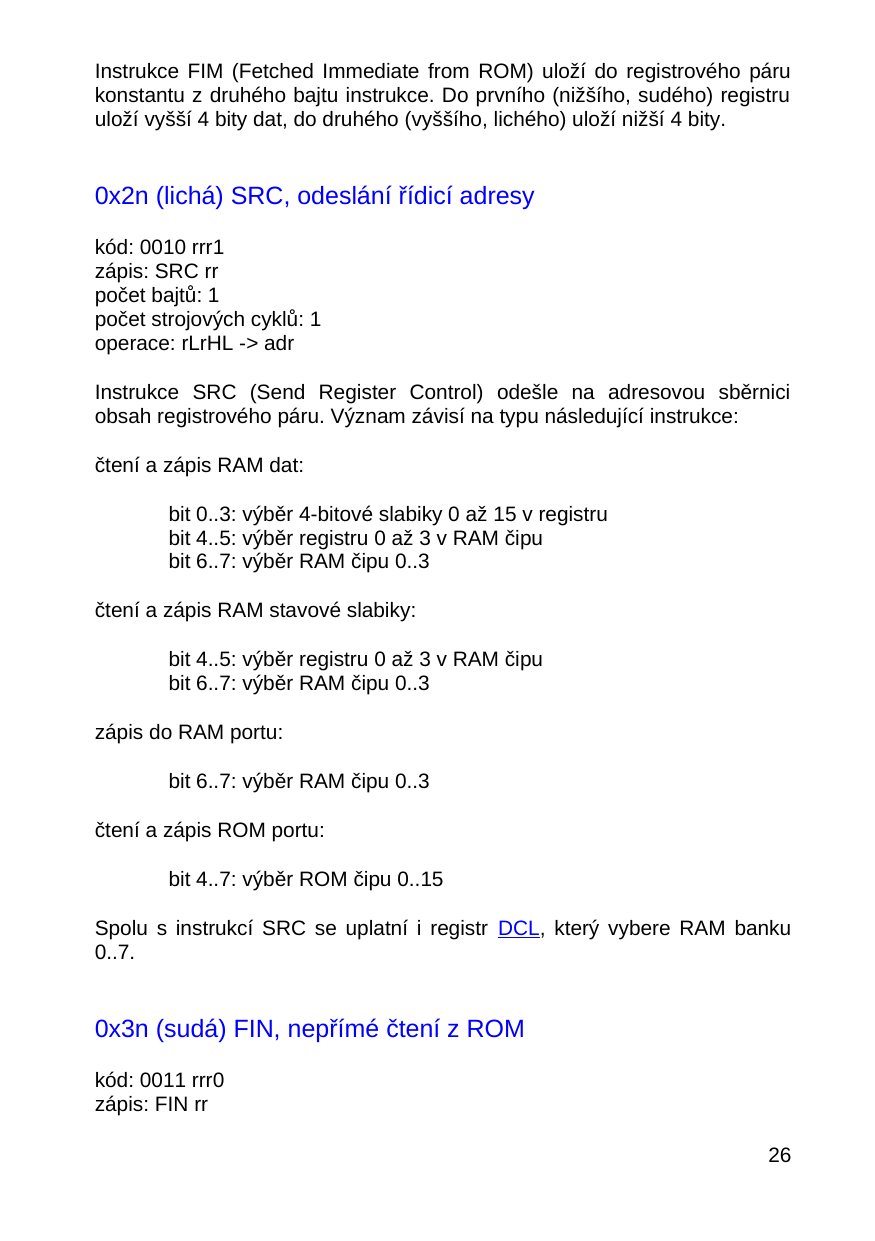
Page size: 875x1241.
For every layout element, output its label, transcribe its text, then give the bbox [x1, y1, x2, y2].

text Instrukce FIM (Fetched Immediate from ROM) uloží do registrového páru konstantu z druhého bajtu instrukce. Do prvního (nižšího, sudého) registru uloží vyšší 4 bity dat, do druhého (vyššího, lichého) uloží nižší 4 bity. [94, 59, 791, 131]
text Spolu s instrukcí SRC se uplatní i registr DCL, který vybere RAM banku 0..7. [94, 916, 791, 964]
text bit 4..5: výběr registru 0 až 3 v RAM čipu [94, 647, 791, 671]
text bit 4..7: výběr ROM čipu 0..15 [94, 867, 791, 891]
text bit 6..7: výběr RAM čipu 0..3 [94, 769, 791, 793]
text bit 0..3: výběr 4-bitové slabiky 0 až 15 v registru [94, 501, 791, 525]
text bit 6..7: výběr RAM čipu 0..3 [94, 671, 791, 695]
text počet strojových cyklů: 1 [94, 307, 791, 331]
text čtení a zápis RAM stavové slabiky: [94, 598, 791, 622]
text zápis: SRC rr [94, 259, 791, 283]
text bit 6..7: výběr RAM čipu 0..3 [94, 549, 791, 573]
text operace: rLrHL -> adr [94, 331, 791, 354]
text čtení a zápis RAM dat: [94, 452, 791, 476]
text Instrukce SRC (Send Register Control) odešle na adresovou sběrnici obsah registrového páru. Význam závisí na typu následující instrukce: [94, 379, 791, 427]
text zápis do RAM portu: [94, 720, 791, 744]
text bit 4..5: výběr registru 0 až 3 v RAM čipu [94, 525, 791, 549]
text zápis: FIN rr [94, 1092, 791, 1116]
text kód: 0011 rrr0 [94, 1068, 791, 1092]
subtitle 0x2n (lichá) SRC, odeslání řídicí adresy [94, 181, 791, 210]
text kód: 0010 rrr1 [94, 235, 791, 259]
subtitle 0x3n (sudá) FIN, nepřímé čtení z ROM [94, 1014, 791, 1043]
text počet bajtů: 1 [94, 283, 791, 307]
text čtení a zápis ROM portu: [94, 818, 791, 842]
